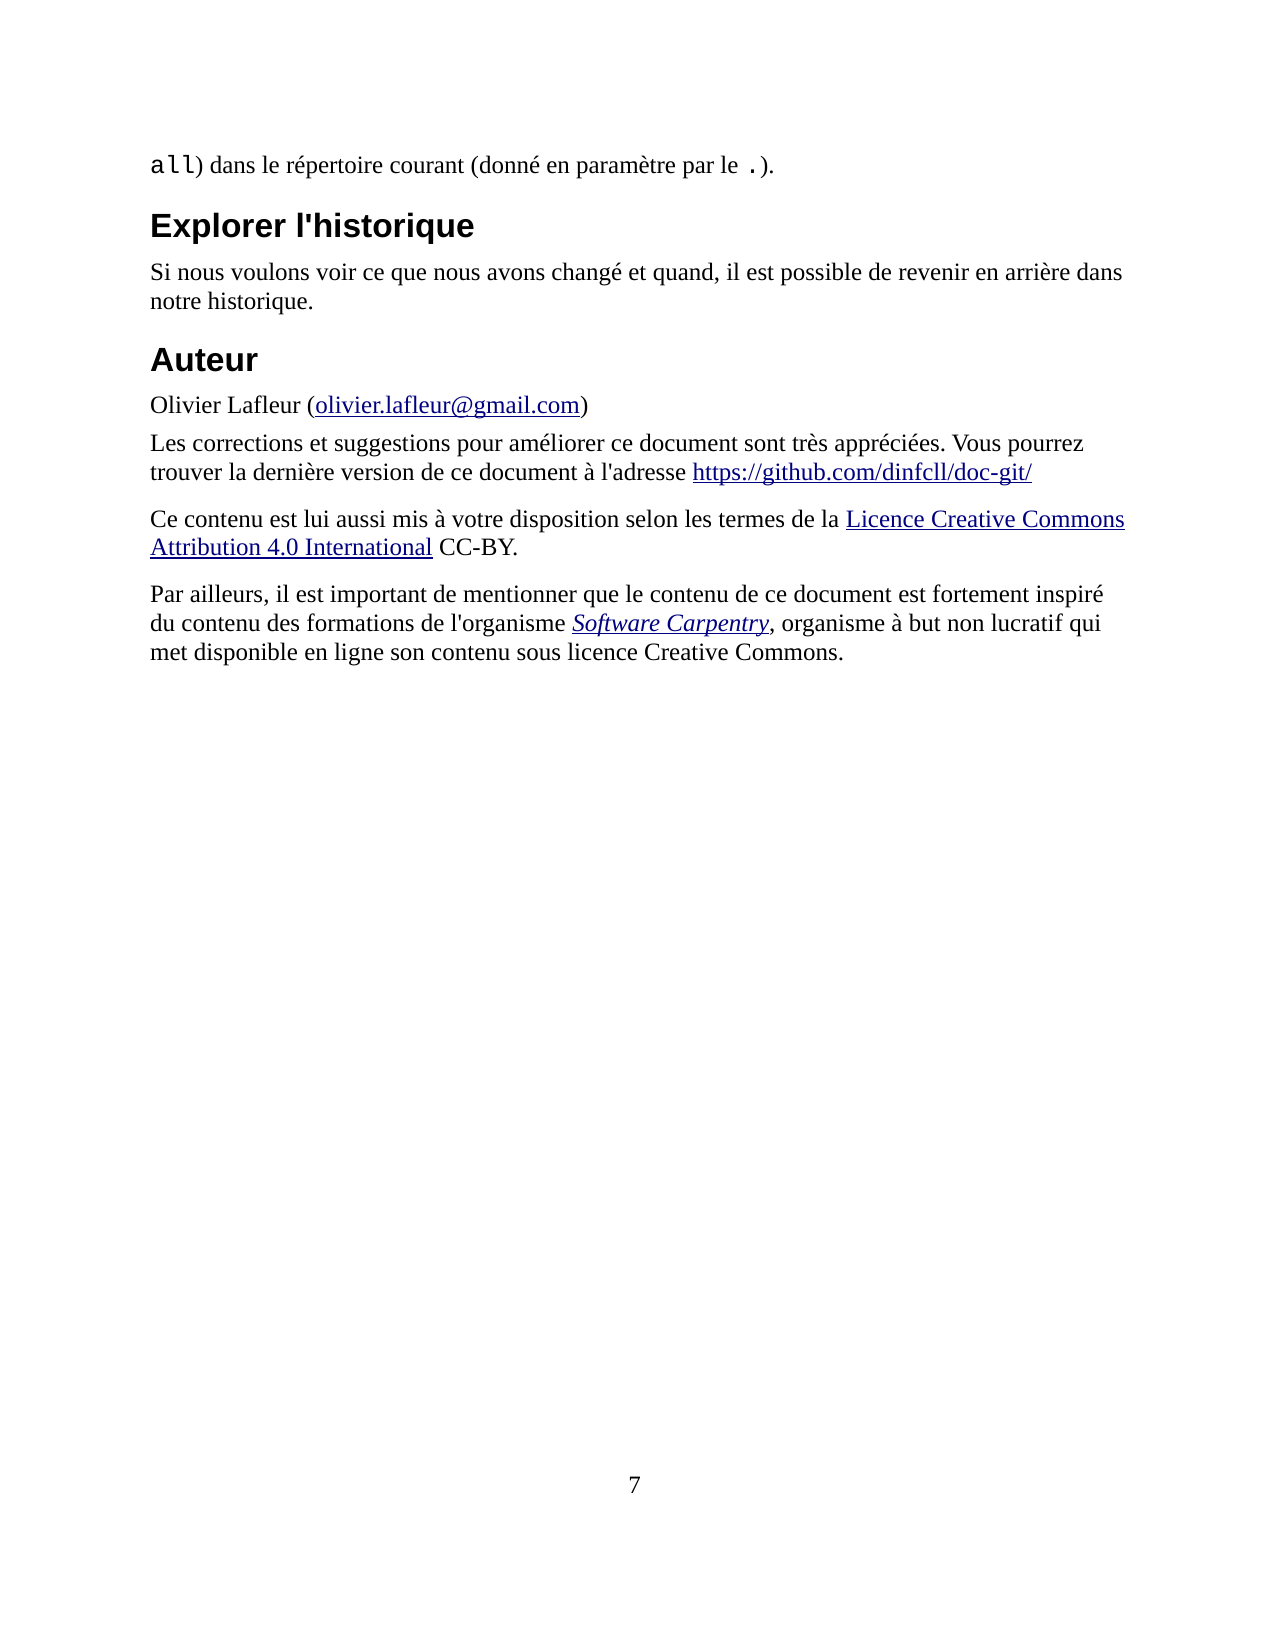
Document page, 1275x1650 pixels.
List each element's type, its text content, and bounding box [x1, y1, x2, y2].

subtitle Explorer l'historique [150, 206, 1125, 244]
text Olivier Lafleur (olivier.lafleur@gmail.com) [150, 391, 1125, 419]
text --all) dans le répertoire courant (donné en paramètre par le .). [150, 150, 1125, 181]
text Si nous voulons voir ce que nous avons changé et quand, il est possible de revenir en arrière dans notre historique. [150, 257, 1125, 314]
text Les corrections et suggestions pour améliorer ce document sont très appréciées. Vous pourrez trouver la dernière version de ce document à l'adresse https://github.com/dinfcll/doc-git/ [150, 428, 1125, 486]
subtitle Auteur [150, 339, 1125, 378]
text Ce contenu est lui aussi mis à votre disposition selon les termes de la Licence Creative Commons Attribution 4.0 International CC-BY. [150, 504, 1125, 561]
text Par ailleurs, il est important de mentionner que le contenu de ce document est fortement inspiré du contenu des formations de l'organisme Software Carpentry, organisme à but non lucratif qui met disponible en ligne son contenu sous licence Creative Commons. [150, 579, 1125, 665]
